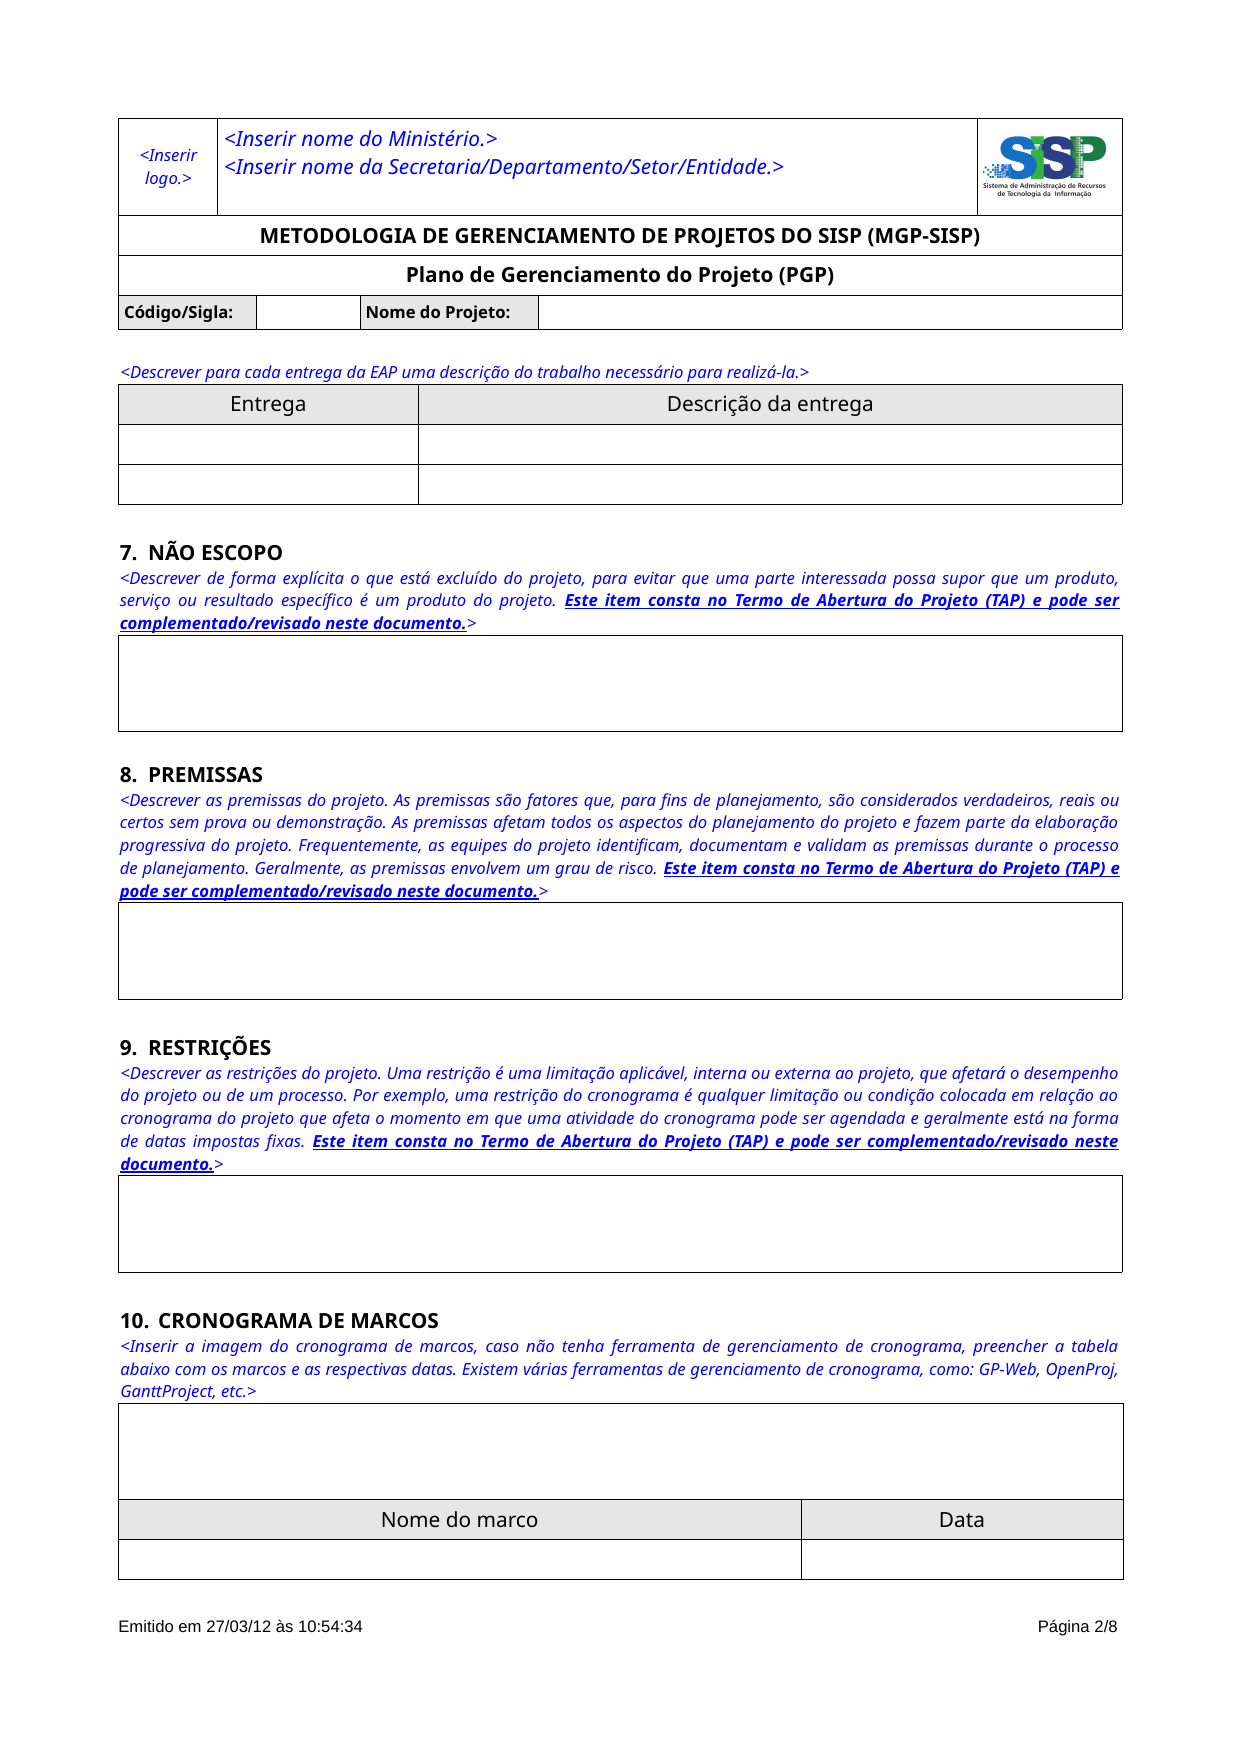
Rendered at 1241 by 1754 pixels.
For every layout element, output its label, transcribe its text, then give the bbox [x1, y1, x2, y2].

list <Descrever as premissas do projeto. As premissas são fatores que, para fins de planejamento, são considerados verdadeiros, reais ou certos sem prova ou demonstração. As premissas afetam todos os aspectos do planejamento do projeto e fazem parte da elaboração progressiva do projeto. Frequentemente, as equipes do projeto identificam, documentam e validam as premissas durante o processo de planejamento. Geralmente, as premissas envolvem um grau de risco. Este item consta no Termo de Abertura do Projeto (TAP) e pode ser complementado/revisado neste documento.> [119, 788, 1122, 902]
table_cell [802, 1540, 1123, 1579]
table_header [119, 903, 1122, 999]
list <Inserir a imagem do cronograma de marcos, caso não tenha ferramenta de gerenciamento de cronograma, preencher a tabela abaixo com os marcos e as respectivas datas. Existem várias ferramentas de gerenciamento de cronograma, como: GP-Web, OpenProj, GanttProject, etc.> [120, 1334, 1122, 1402]
table_cell [419, 425, 1122, 464]
table_cell [119, 465, 418, 504]
table_header [119, 1404, 1123, 1499]
list <Descrever as restrições do projeto. Uma restrição é uma limitação aplicável, interna ou externa ao projeto, que afetará o desempenho do projeto ou de um processo. Por exemplo, uma restrição do cronograma é qualquer limitação ou condição colocada em relação ao cronograma do projeto que afeta o momento em que uma atividade do cronograma pode ser agendada e geralmente está na forma de datas impostas fixas. Este item consta no Termo de Abertura do Projeto (TAP) e pode ser complementado/revisado neste documento.> [120, 1061, 1122, 1175]
list PREMISSAS [119, 760, 1122, 788]
list CRONOGRAMA DE MARCOS [119, 1306, 1122, 1334]
table_header [119, 1176, 1122, 1272]
table_cell [119, 425, 418, 464]
list <Descrever de forma explícita o que está excluído do projeto, para evitar que uma parte interessada possa supor que um produto, serviço ou resultado específico é um produto do projeto. Este item consta no Termo de Abertura do Projeto (TAP) e pode ser complementado/revisado neste documento.> [119, 566, 1122, 634]
table_cell [419, 465, 1122, 504]
table_header Descrição da entrega [419, 385, 1122, 424]
table_header [119, 636, 1122, 731]
table_cell [119, 1540, 801, 1579]
list <Descrever para cada entrega da EAP uma descrição do trabalho necessário para realizá-la.> [120, 361, 1122, 384]
picture [982, 135, 1110, 198]
table_cell Data [802, 1500, 1123, 1539]
table_header Entrega [119, 385, 418, 424]
list RESTRIÇÕES [119, 1033, 1122, 1061]
table_cell Nome do marco [119, 1500, 801, 1539]
list NÃO ESCOPO [119, 538, 1122, 566]
